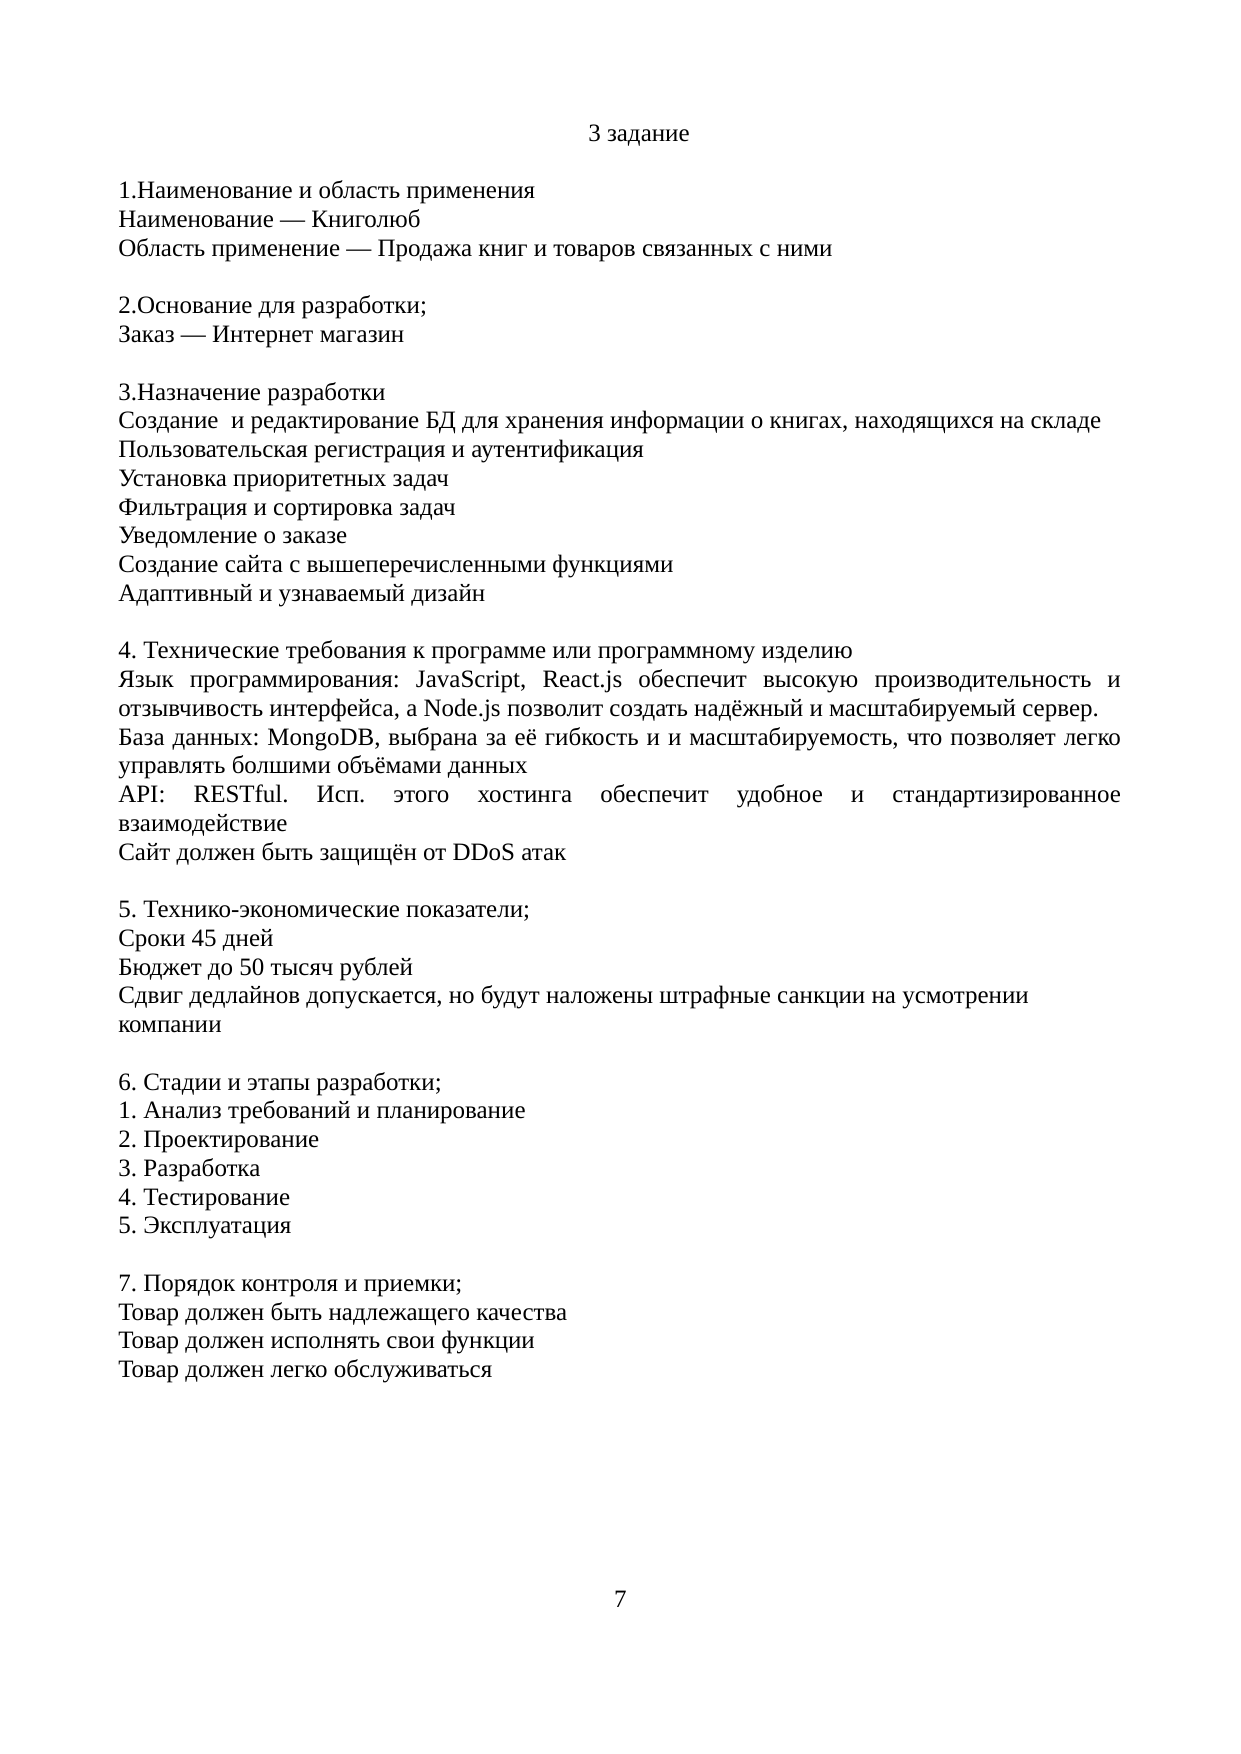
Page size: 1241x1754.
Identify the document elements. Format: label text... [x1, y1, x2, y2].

text 4. Тестирование [118, 1182, 1122, 1211]
list 1.Наименование и область применения [118, 176, 1122, 204]
text 2. Проектирование [118, 1124, 1122, 1153]
text 1. Анализ требований и планирование [118, 1096, 1122, 1124]
text 3. Разработка [118, 1153, 1122, 1182]
text API: RESTful. Исп. этого хостинга обеспечит удобное и стандартизированное взаимодействие [118, 779, 1122, 837]
text Установка приоритетных задач [118, 463, 1122, 492]
text 4. Технические требования к программе или программному изделию [118, 636, 1122, 664]
text 7. Порядок контроля и приемки; [118, 1268, 1122, 1297]
text Создание сайта с вышеперечисленными функциями [118, 549, 1122, 578]
text 5. Эксплуатация [118, 1211, 1122, 1239]
text Товар должен исполнять свои функции [118, 1326, 1122, 1354]
text Пользовательская регистрация и аутентификация [118, 434, 1122, 463]
text База данных: MongoDB, выбрана за её гибкость и и масштабируемость, что позволяет легко управлять болшими объёмами данных [118, 722, 1122, 779]
text 5. Технико-экономические показатели; [118, 894, 1122, 923]
text Сайт должен быть защищён от DDoS атак [118, 837, 1122, 866]
text Фильтрация и сортировка задач [118, 492, 1122, 521]
text Сроки 45 дней Бюджет до 50 тысяч рублей Сдвиг дедлайнов допускается, но будут наложены штрафные санкции на усмотрении компании [118, 923, 1122, 1067]
text Адаптивный и узнаваемый дизайн [118, 578, 1122, 607]
text 6. Стадии и этапы разработки; [118, 1067, 1122, 1096]
text 3.Назначение разработки [118, 377, 1122, 406]
list Область применение — Продажа книг и товаров связанных с ними [118, 233, 1122, 262]
text Товар должен легко обслуживаться [118, 1354, 1122, 1383]
text Товар должен быть надлежащего качества [118, 1297, 1122, 1326]
list Заказ — Интернет магазин [118, 319, 1122, 348]
text 7 [118, 1584, 1122, 1613]
list Наименование — Книголюб [118, 204, 1122, 233]
text 3 задание [156, 118, 1122, 147]
text Язык программирования: JavaScript, React.js обеспечит высокую производительность и отзывчивость интерфейса, а Node.js позволит создать надёжный и масштабируемый сервер. [118, 664, 1122, 722]
list 2.Основание для разработки; [118, 291, 1122, 319]
text Создание и редактирование БД для хранения информации о книгах, находящихся на складе [118, 406, 1122, 434]
text Уведомление о заказе [118, 521, 1122, 549]
